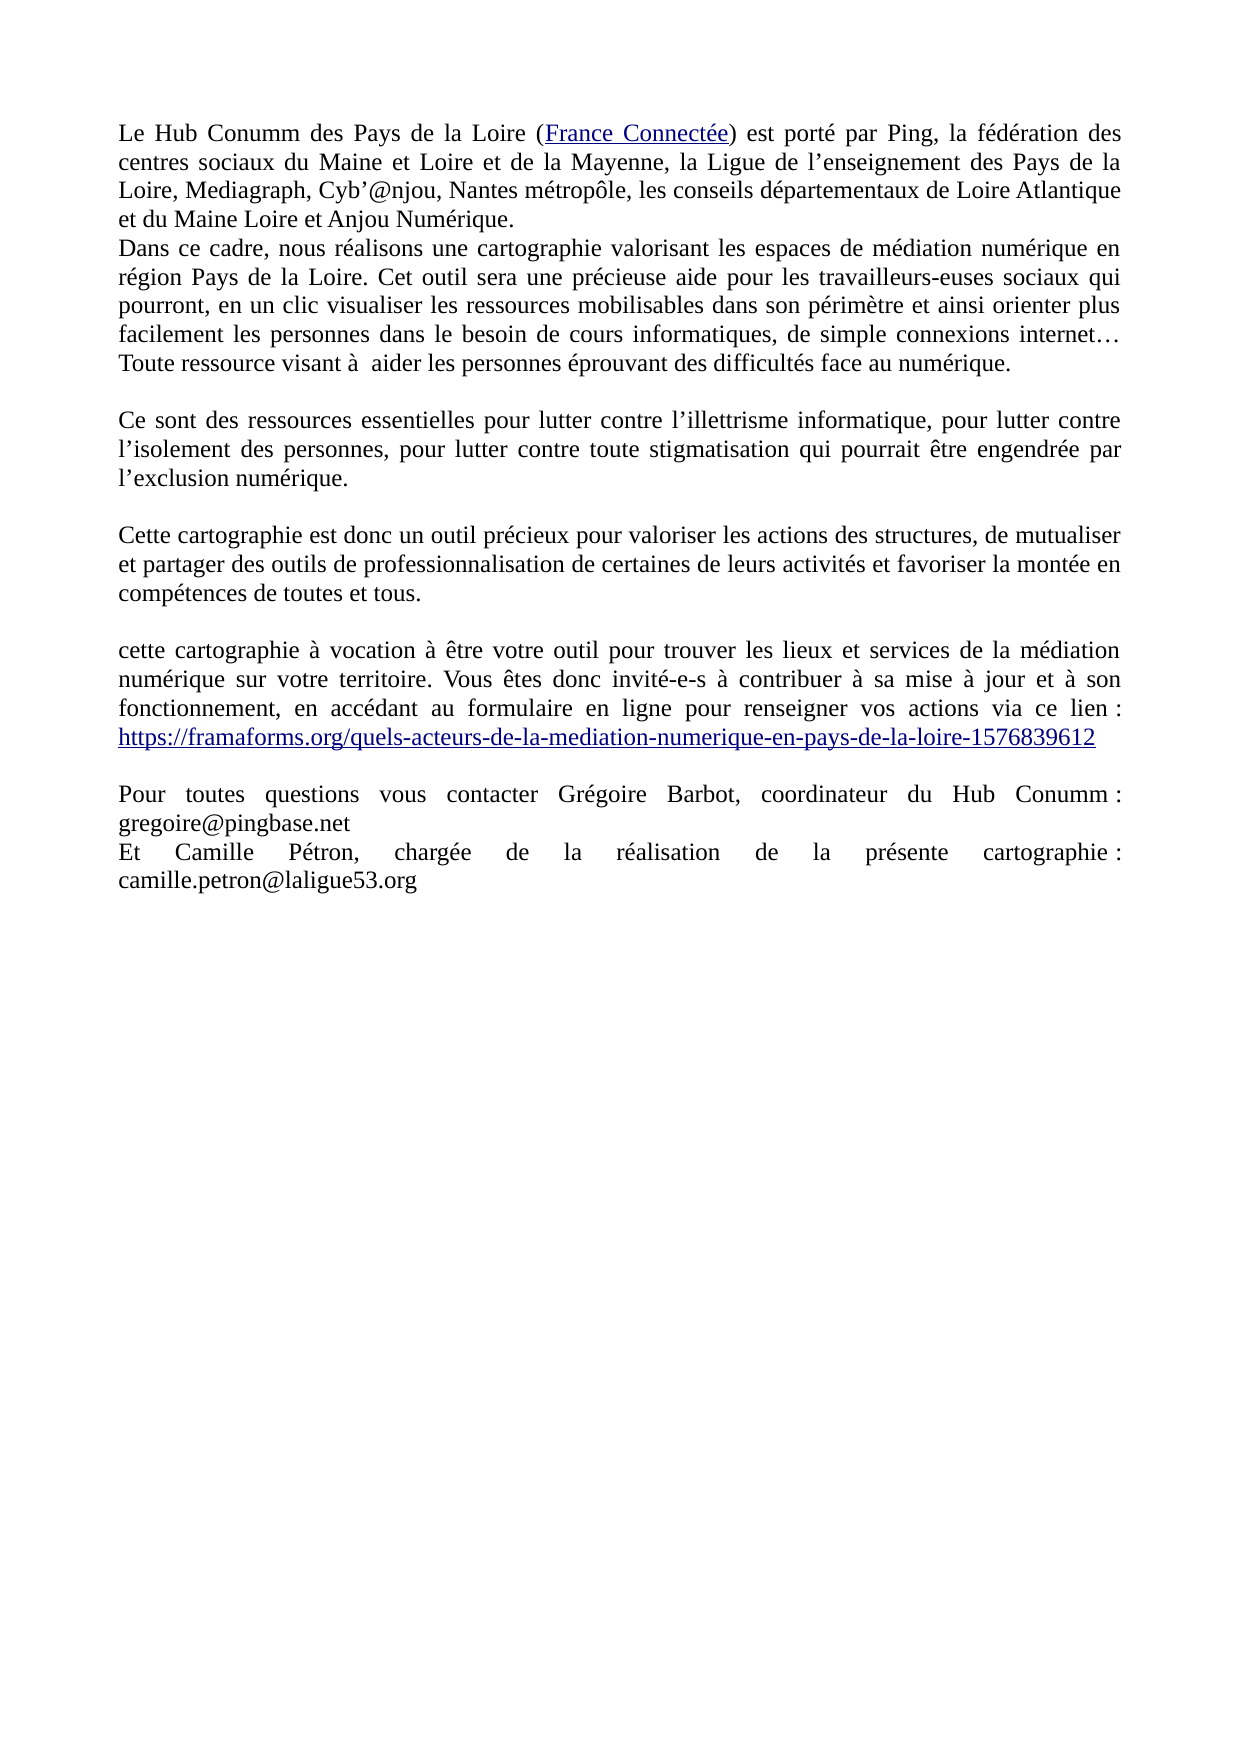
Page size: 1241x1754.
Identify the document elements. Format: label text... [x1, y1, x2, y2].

text Le Hub Conumm des Pays de la Loire (France Connectée) est porté par Ping, la fédération des centres sociaux du Maine et Loire et de la Mayenne, la Ligue de l’enseignement des Pays de la Loire, Mediagraph, Cyb’@njou, Nantes métropôle, les conseils départementaux de Loire Atlantique et du Maine Loire et Anjou Numérique. [118, 118, 1122, 233]
text Cette cartographie est donc un outil précieux pour valoriser les actions des structures, de mutualiser et partager des outils de professionnalisation de certaines de leurs activités et favoriser la montée en compétences de toutes et tous. [118, 521, 1122, 607]
text Dans ce cadre, nous réalisons une cartographie valorisant les espaces de médiation numérique en région Pays de la Loire. Cet outil sera une précieuse aide pour les travailleurs-euses sociaux qui pourront, en un clic visualiser les ressources mobilisables dans son périmètre et ainsi orienter plus facilement les personnes dans le besoin de cours informatiques, de simple connexions internet… Toute ressource visant à aider les personnes éprouvant des difficultés face au numérique. [118, 233, 1122, 377]
text Pour toutes questions vous contacter Grégoire Barbot, coordinateur du Hub Conumm : gregoire@pingbase.net [118, 779, 1122, 837]
text cette cartographie à vocation à être votre outil pour trouver les lieux et services de la médiation numérique sur votre territoire. Vous êtes donc invité-e-s à contribuer à sa mise à jour et à son fonctionnement, en accédant au formulaire en ligne pour renseigner vos actions via ce lien : https://framaforms.org/quels-acteurs-de-la-mediation-numerique-en-pays-de-la-loire-1576839612 [118, 636, 1122, 751]
text Et Camille Pétron, chargée de la réalisation de la présente cartographie : camille.petron@laligue53.org [118, 837, 1122, 894]
text Ce sont des ressources essentielles pour lutter contre l’illettrisme informatique, pour lutter contre l’isolement des personnes, pour lutter contre toute stigmatisation qui pourrait être engendrée par l’exclusion numérique. [118, 406, 1122, 492]
